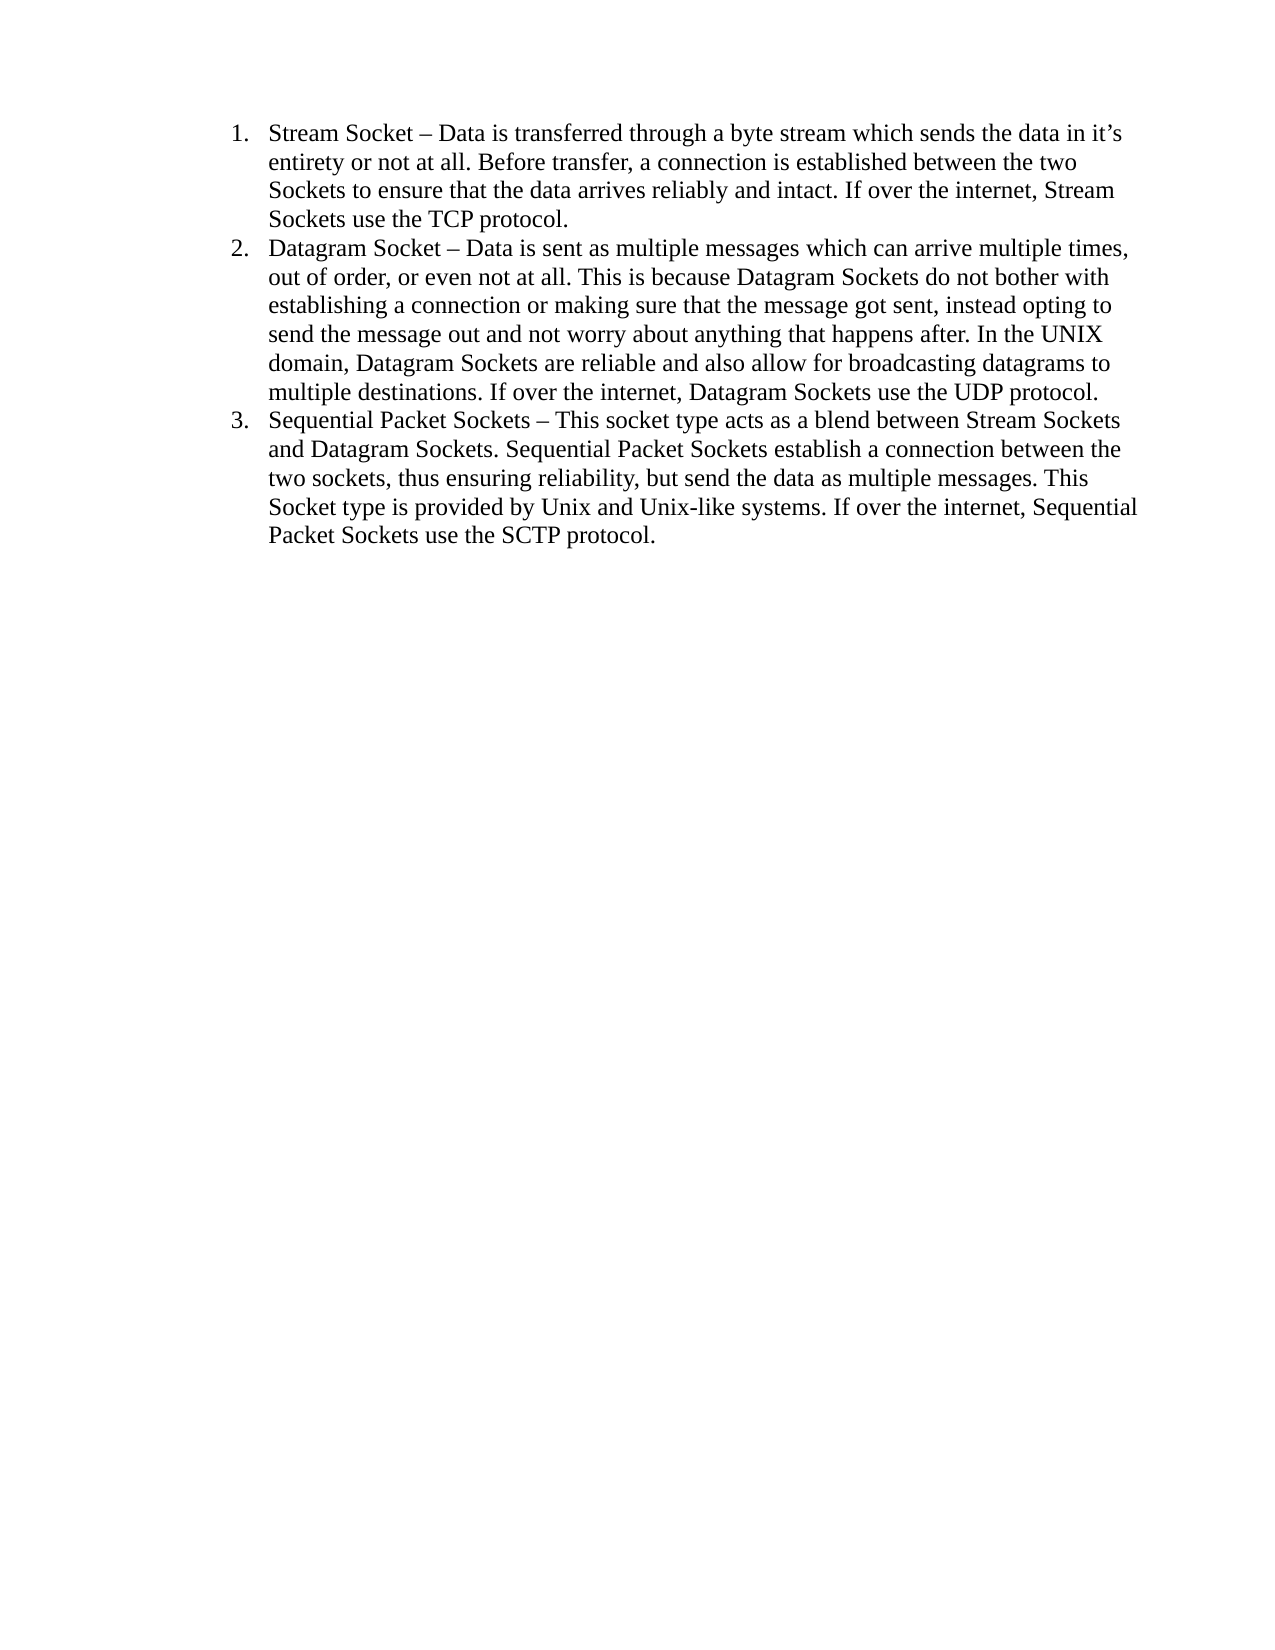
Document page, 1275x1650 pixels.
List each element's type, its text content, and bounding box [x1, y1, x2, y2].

list Stream Socket – Data is transferred through a byte stream which sends the data in it’s entirety or not at all. Before transfer, a connection is established between the two Sockets to ensure that the data arrives reliably and intact. If over the internet, Stream Sockets use the TCP protocol. [231, 118, 1157, 233]
list Datagram Socket – Data is sent as multiple messages which can arrive multiple times, out of order, or even not at all. This is because Datagram Sockets do not bother with establishing a connection or making sure that the message got sent, instead opting to send the message out and not worry about anything that happens after. In the UNIX domain, Datagram Sockets are reliable and also allow for broadcasting datagrams to multiple destinations. If over the internet, Datagram Sockets use the UDP protocol. [231, 233, 1157, 406]
list Sequential Packet Sockets – This socket type acts as a blend between Stream Sockets and Datagram Sockets. Sequential Packet Sockets establish a connection between the two sockets, thus ensuring reliability, but send the data as multiple messages. This Socket type is provided by Unix and Unix-like systems. If over the internet, Sequential Packet Sockets use the SCTP protocol. [231, 406, 1157, 549]
